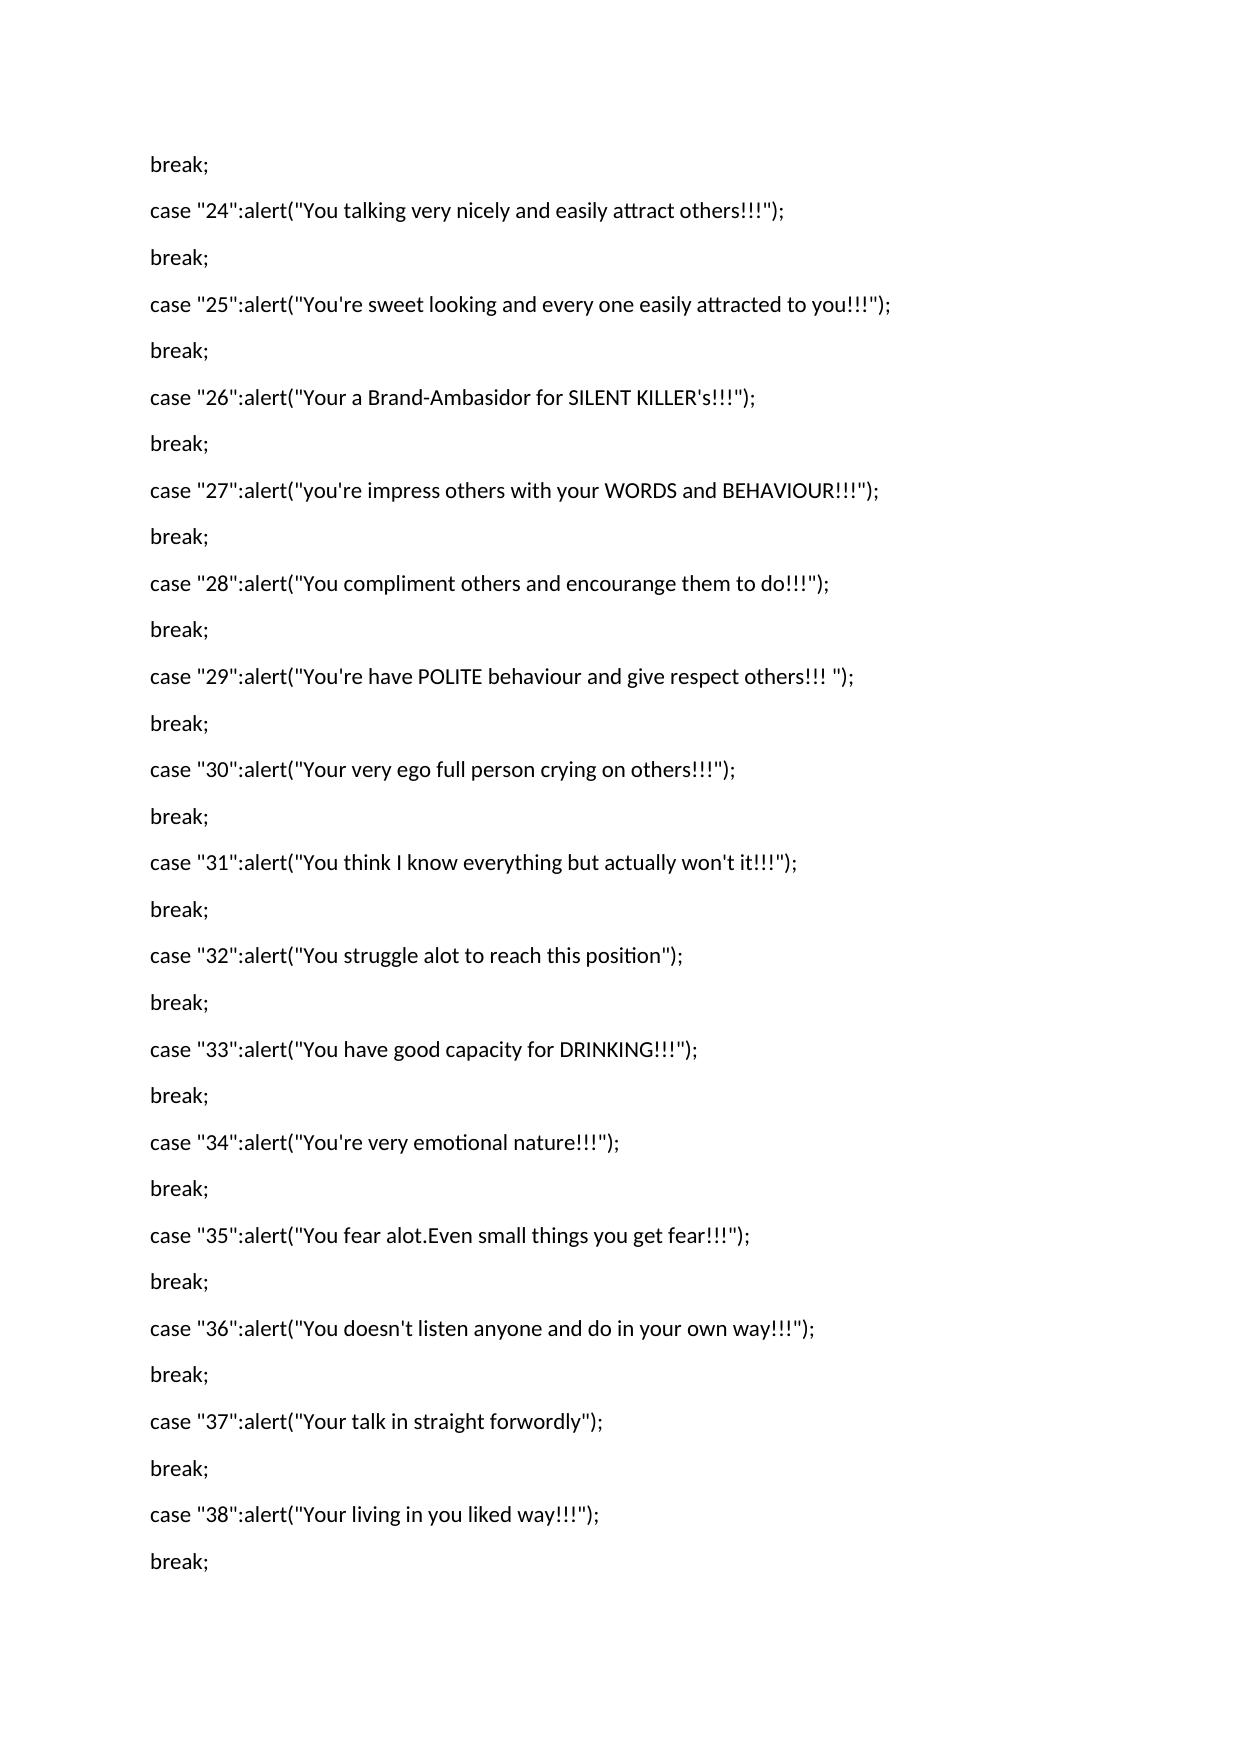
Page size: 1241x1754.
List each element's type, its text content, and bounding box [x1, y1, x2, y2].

text case "26":alert("Your a Brand-Ambasidor for SILENT KILLER's!!!"); [150, 383, 1090, 411]
text case "25":alert("You're sweet looking and every one easily attracted to you!!!"); [150, 290, 1090, 318]
text break; [150, 243, 1090, 271]
text case "32":alert("You struggle alot to reach this position"); [150, 942, 1090, 969]
text case "28":alert("You compliment others and encourange them to do!!!"); [150, 569, 1090, 597]
text break; [150, 709, 1090, 737]
text break; [150, 616, 1090, 644]
text break; [150, 336, 1090, 364]
text case "35":alert("You fear alot.Even small things you get fear!!!"); [150, 1221, 1090, 1249]
text case "38":alert("Your living in you liked way!!!"); [150, 1500, 1090, 1528]
text break; [150, 150, 1090, 178]
text break; [150, 1361, 1090, 1389]
text break; [150, 802, 1090, 830]
text break; [150, 895, 1090, 923]
text break; [150, 429, 1090, 457]
text break; [150, 522, 1090, 551]
text case "29":alert("You're have POLITE behaviour and give respect others!!! "); [150, 662, 1090, 690]
text break; [150, 1454, 1090, 1482]
text case "34":alert("You're very emotional nature!!!"); [150, 1128, 1090, 1156]
text case "36":alert("You doesn't listen anyone and do in your own way!!!"); [150, 1314, 1090, 1342]
text break; [150, 1547, 1090, 1575]
text case "27":alert("you're impress others with your WORDS and BEHAVIOUR!!!"); [150, 476, 1090, 504]
text break; [150, 1174, 1090, 1202]
text case "31":alert("You think I know everything but actually won't it!!!"); [150, 848, 1090, 876]
text break; [150, 988, 1090, 1016]
text break; [150, 1267, 1090, 1296]
text case "33":alert("You have good capacity for DRINKING!!!"); [150, 1035, 1090, 1063]
text case "37":alert("Your talk in straight forwordly"); [150, 1407, 1090, 1435]
text break; [150, 1081, 1090, 1109]
text case "30":alert("Your very ego full person crying on others!!!"); [150, 755, 1090, 783]
text case "24":alert("You talking very nicely and easily attract others!!!"); [150, 197, 1090, 224]
